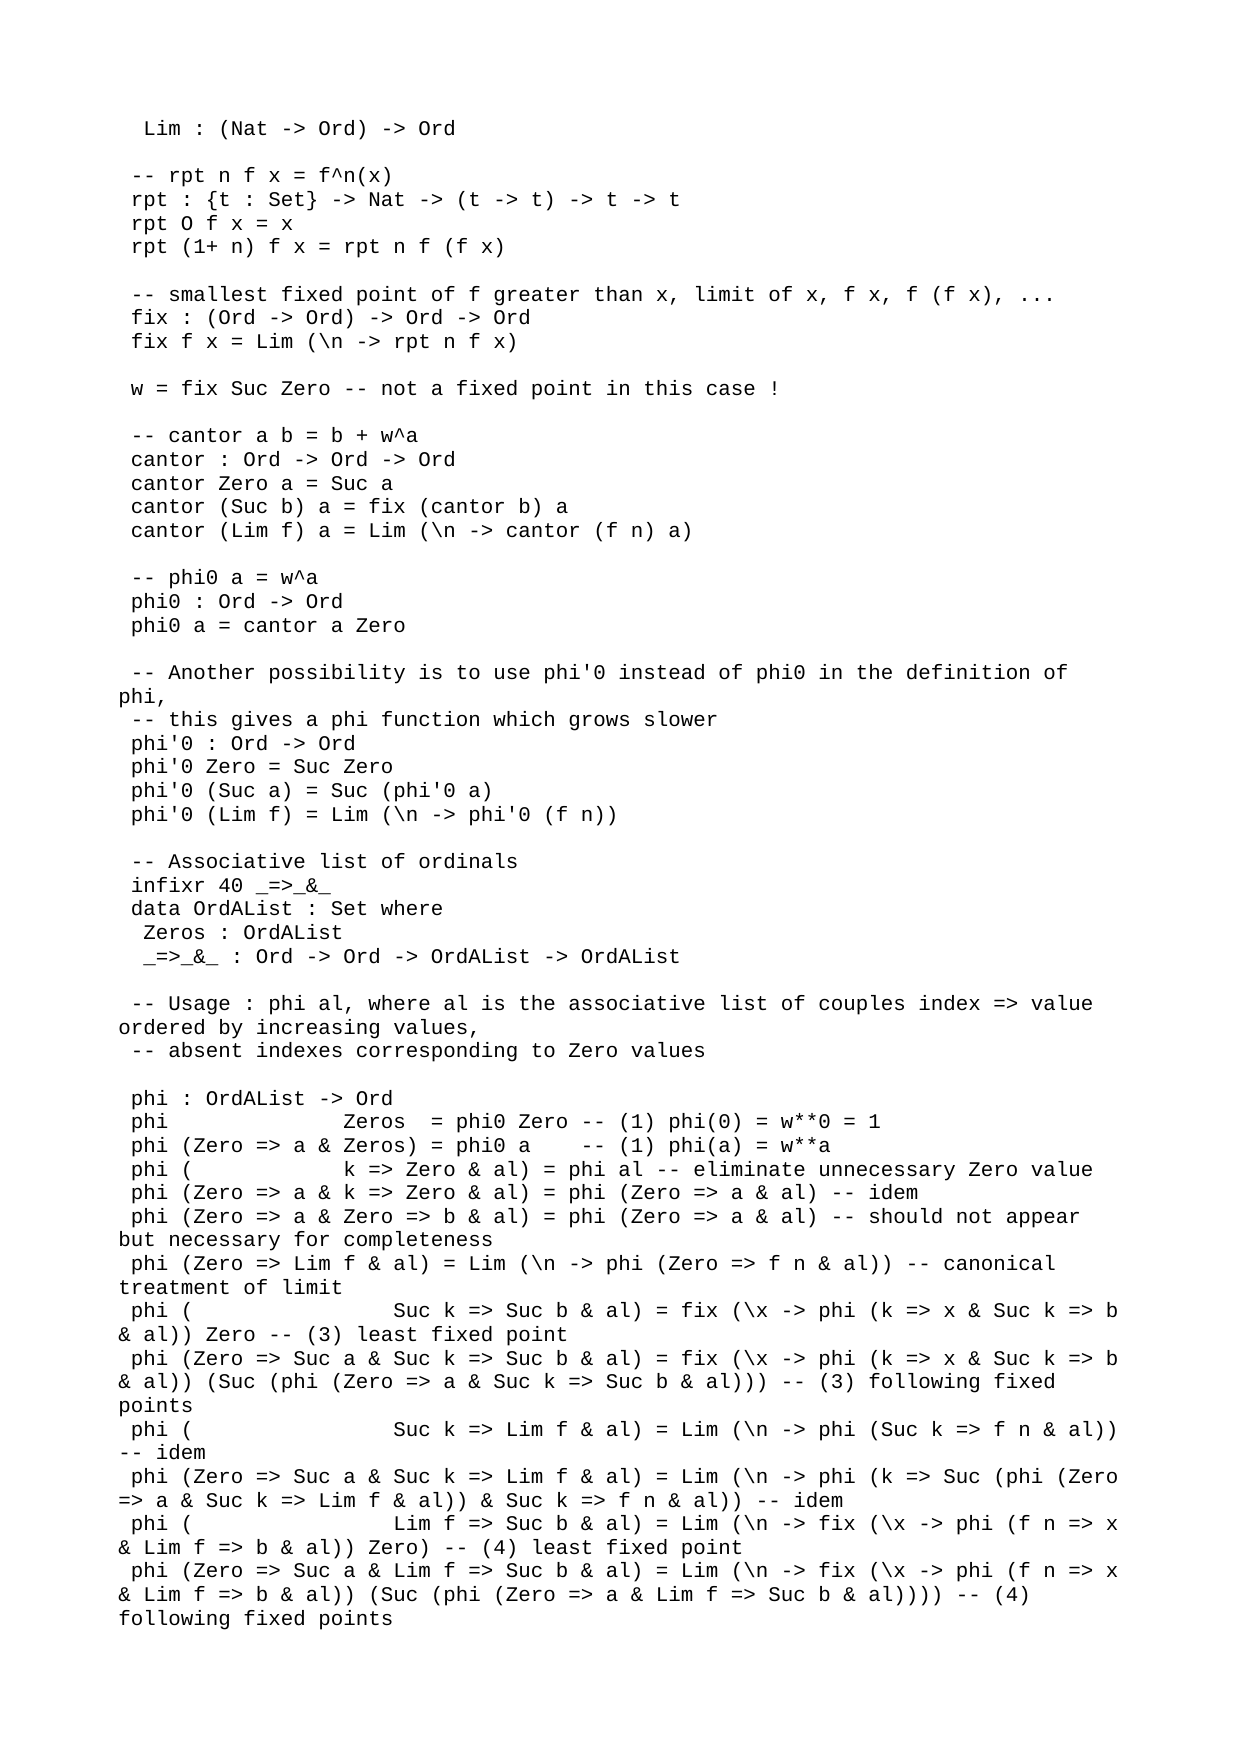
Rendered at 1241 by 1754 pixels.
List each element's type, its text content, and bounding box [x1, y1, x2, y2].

text phi (Zero => Suc a & Suc k => Suc b & al) = fix (\x -> phi (k => x & Suc k => b & al)) (Suc (phi (Zero => a & Suc k => Suc b & al))) -- (3) following fixed points [118, 1348, 1122, 1419]
text Zeros : OrdAList [118, 922, 1122, 946]
text phi (Zero => a & Zero => b & al) = phi (Zero => a & al) -- should not appear but necessary for completeness [118, 1206, 1122, 1253]
text data OrdAList : Set where [118, 898, 1122, 922]
text w = fix Suc Zero -- not a fixed point in this case ! [118, 378, 1122, 402]
text phi Zeros = phi0 Zero -- (1) phi(0) = w**0 = 1 [118, 1111, 1122, 1135]
text -- absent indexes corresponding to Zero values [118, 1040, 1122, 1064]
text Lim : (Nat -> Ord) -> Ord [118, 118, 1122, 142]
text -- Another possibility is to use phi'0 instead of phi0 in the definition of phi, [118, 662, 1122, 709]
text fix : (Ord -> Ord) -> Ord -> Ord [118, 307, 1122, 331]
text phi'0 Zero = Suc Zero [118, 757, 1122, 780]
text phi'0 (Lim f) = Lim (\n -> phi'0 (f n)) [118, 804, 1122, 827]
text cantor (Lim f) a = Lim (\n -> cantor (f n) a) [118, 520, 1122, 544]
text _=>_&_ : Ord -> Ord -> OrdAList -> OrdAList [118, 946, 1122, 969]
text -- this gives a phi function which grows slower [118, 709, 1122, 733]
text phi (Zero => a & k => Zero & al) = phi (Zero => a & al) -- idem [118, 1182, 1122, 1206]
text phi ( Suc k => Suc b & al) = fix (\x -> phi (k => x & Suc k => b & al)) Zero -- (3) least fixed point [118, 1300, 1122, 1348]
text rpt : {t : Set} -> Nat -> (t -> t) -> t -> t [118, 189, 1122, 213]
text fix f x = Lim (\n -> rpt n f x) [118, 331, 1122, 354]
text phi0 : Ord -> Ord [118, 591, 1122, 615]
text phi (Zero => Suc a & Lim f => Suc b & al) = Lim (\n -> fix (\x -> phi (f n => x & Lim f => b & al)) (Suc (phi (Zero => a & Lim f => Suc b & al)))) -- (4) following fixed points [118, 1561, 1122, 1631]
text phi0 a = cantor a Zero [118, 615, 1122, 638]
text -- Usage : phi al, where al is the associative list of couples index => value ordered by increasing values, [118, 993, 1122, 1040]
text phi (Zero => a & Zeros) = phi0 a -- (1) phi(a) = w**a [118, 1135, 1122, 1158]
text -- rpt n f x = f^n(x) [118, 165, 1122, 189]
text phi (Zero => Suc a & Suc k => Lim f & al) = Lim (\n -> phi (k => Suc (phi (Zero => a & Suc k => Lim f & al)) & Suc k => f n & al)) -- idem [118, 1466, 1122, 1513]
text cantor Zero a = Suc a [118, 473, 1122, 496]
text -- cantor a b = b + w^a [118, 426, 1122, 449]
text phi ( k => Zero & al) = phi al -- eliminate unnecessary Zero value [118, 1158, 1122, 1182]
text phi'0 (Suc a) = Suc (phi'0 a) [118, 780, 1122, 804]
text phi'0 : Ord -> Ord [118, 733, 1122, 757]
text rpt (1+ n) f x = rpt n f (f x) [118, 236, 1122, 260]
text -- Associative list of ordinals [118, 851, 1122, 875]
text -- smallest fixed point of f greater than x, limit of x, f x, f (f x), ... [118, 284, 1122, 307]
text -- phi0 a = w^a [118, 567, 1122, 591]
text cantor : Ord -> Ord -> Ord [118, 449, 1122, 473]
text infixr 40 _=>_&_ [118, 875, 1122, 898]
text cantor (Suc b) a = fix (cantor b) a [118, 496, 1122, 520]
text phi ( Lim f => Suc b & al) = Lim (\n -> fix (\x -> phi (f n => x & Lim f => b & al)) Zero) -- (4) least fixed point [118, 1513, 1122, 1561]
text rpt O f x = x [118, 213, 1122, 236]
text phi (Zero => Lim f & al) = Lim (\n -> phi (Zero => f n & al)) -- canonical treatment of limit [118, 1253, 1122, 1300]
text phi ( Suc k => Lim f & al) = Lim (\n -> phi (Suc k => f n & al)) -- idem [118, 1419, 1122, 1466]
text phi : OrdAList -> Ord [118, 1088, 1122, 1111]
